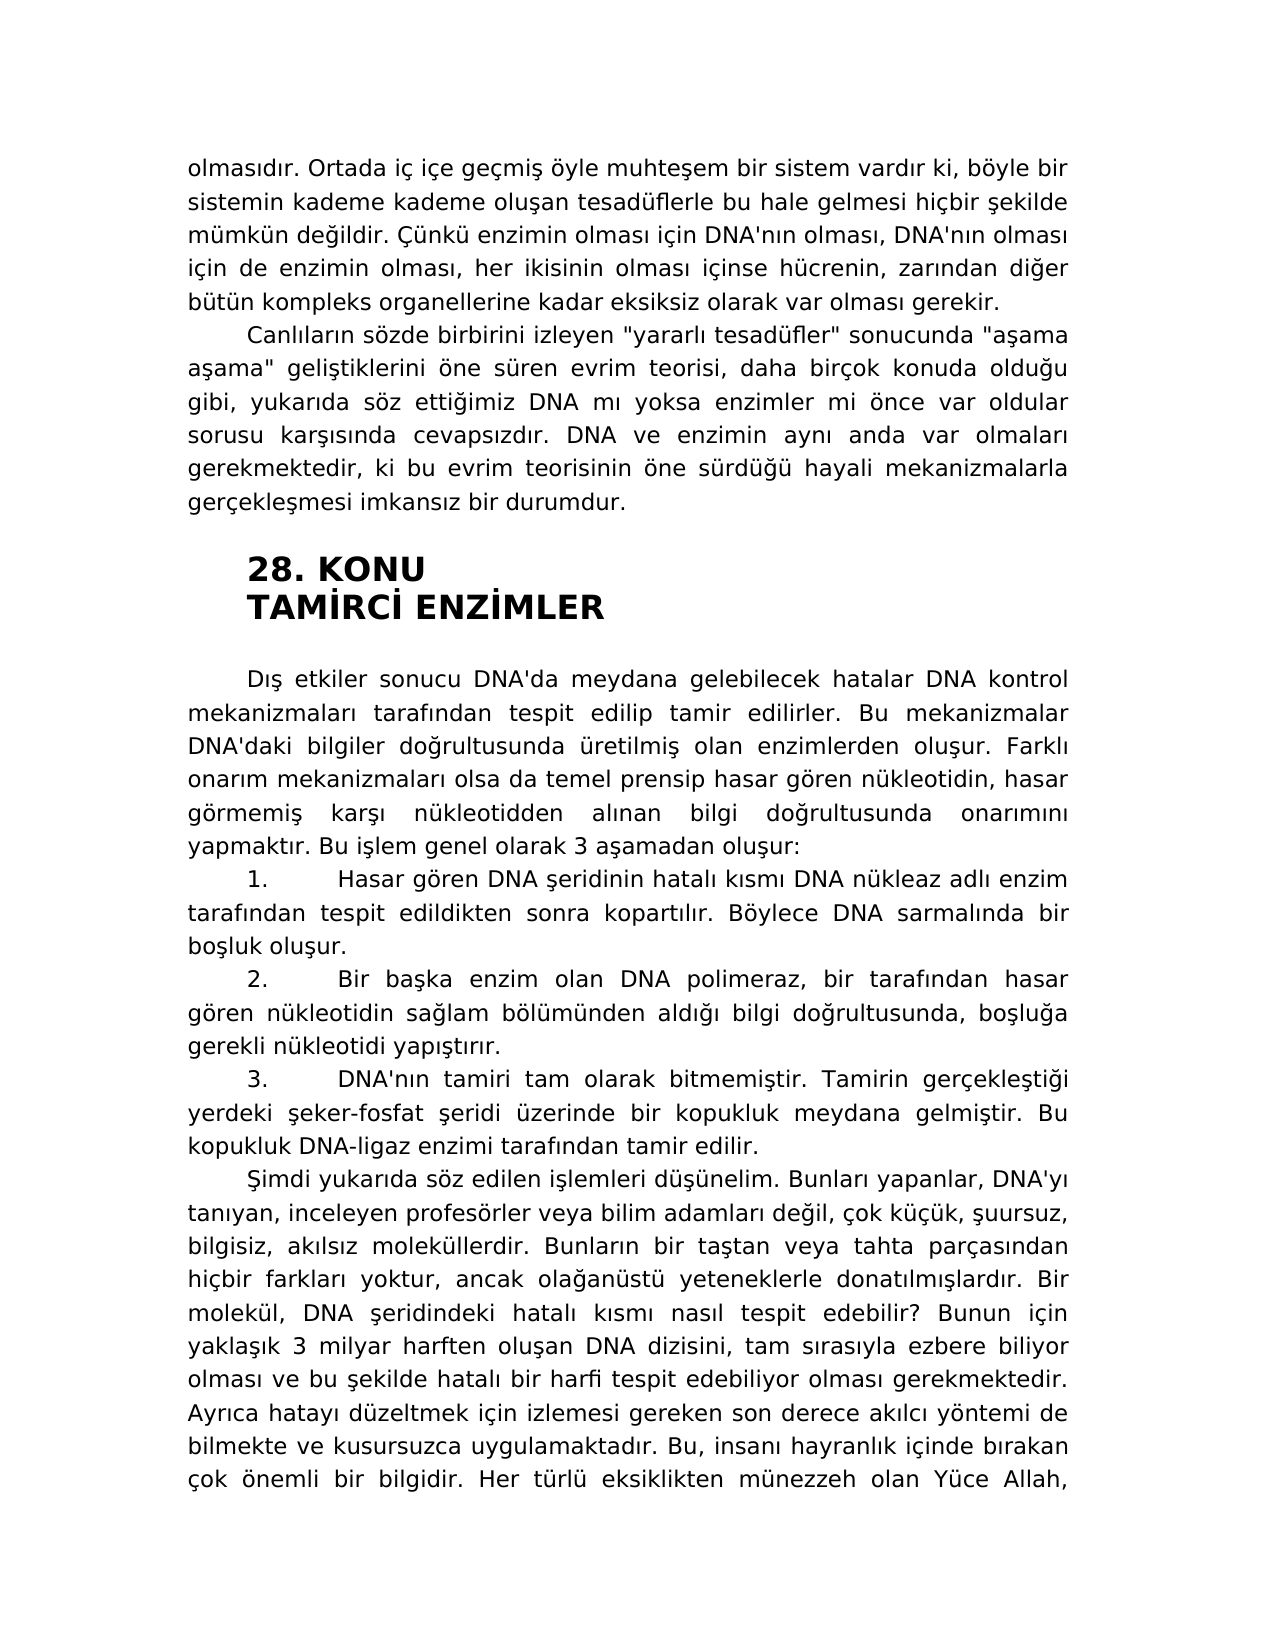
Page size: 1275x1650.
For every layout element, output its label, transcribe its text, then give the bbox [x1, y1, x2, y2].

text 2. Bir başka enzim olan DNA polimeraz, bir tarafından hasar gören nükleotidin sağlam bölümünden aldığı bilgi doğrultusunda, boşluğa gerekli nükleotidi yapıştırır. [187, 961, 1070, 1061]
text Şimdi yukarıda söz edilen işlemleri düşünelim. Bunları yapanlar, DNA'yı tanıyan, inceleyen profesörler veya bilim adamları değil, çok küçük, şuursuz, bilgisiz, akılsız moleküllerdir. Bunların bir taştan veya tahta parçasından hiçbir farkları yoktur, ancak olağanüstü yeteneklerle donatılmışlardır. Bir molekül, DNA şeridindeki hatalı kısmı nasıl tespit edebilir? Bunun için yaklaşık 3 milyar harften oluşan DNA dizisini, tam sırasıyla ezbere biliyor olması ve bu şekilde hatalı bir harfi tespit edebiliyor olması gerekmektedir. Ayrıca hatayı düzeltmek için izlemesi gereken son derece akılcı yöntemi de bilmekte ve kusursuzca uygulamaktadır. Bu, insanı hayranlık içinde bırakan çok önemli bir bilgidir. Her türlü eksiklikten münezzeh olan Yüce Allah, [187, 1161, 1070, 1494]
text 28. KONU [187, 550, 1070, 589]
text olmasıdır. Ortada iç içe geçmiş öyle muhteşem bir sistem vardır ki, böyle bir sistemin kademe kademe oluşan tesadüflerle bu hale gelmesi hiçbir şekilde mümkün değildir. Çünkü enzimin olması için DNA'nın olması, DNA'nın olması için de enzimin olması, her ikisinin olması içinse hücrenin, zarından diğer bütün kompleks organellerine kadar eksiksiz olarak var olması gerekir. [187, 150, 1070, 317]
text 3. DNA'nın tamiri tam olarak bitmemiştir. Tamirin gerçekleştiği yerdeki şeker-fosfat şeridi üzerinde bir kopukluk meydana gelmiştir. Bu kopukluk DNA-ligaz enzimi tarafından tamir edilir. [187, 1061, 1070, 1161]
text 1. Hasar gören DNA şeridinin hatalı kısmı DNA nükleaz adlı enzim tarafından tespit edildikten sonra kopartılır. Böylece DNA sarmalında bir boşluk oluşur. [187, 861, 1070, 961]
text Dış etkiler sonucu DNA'da meydana gelebilecek hatalar DNA kontrol mekanizmaları tarafından tespit edilip tamir edilirler. Bu mekanizmalar DNA'daki bilgiler doğrultusunda üretilmiş olan enzimlerden oluşur. Farklı onarım mekanizmaları olsa da temel prensip hasar gören nükleotidin, hasar görmemiş karşı nükleotidden alınan bilgi doğrultusunda onarımını yapmaktır. Bu işlem genel olarak 3 aşamadan oluşur: [187, 661, 1070, 861]
text TAMİRCİ ENZİMLER [187, 589, 1070, 628]
text Canlıların sözde birbirini izleyen "yararlı tesadüfler" sonucunda "aşama aşama" geliştiklerini öne süren evrim teorisi, daha birçok konuda olduğu gibi, yukarıda söz ettiğimiz DNA mı yoksa enzimler mi önce var oldular sorusu karşısında cevapsızdır. DNA ve enzimin aynı anda var olmaları gerekmektedir, ki bu evrim teorisinin öne sürdüğü hayali mekanizmalarla gerçekleşmesi imkansız bir durumdur. [187, 317, 1070, 517]
